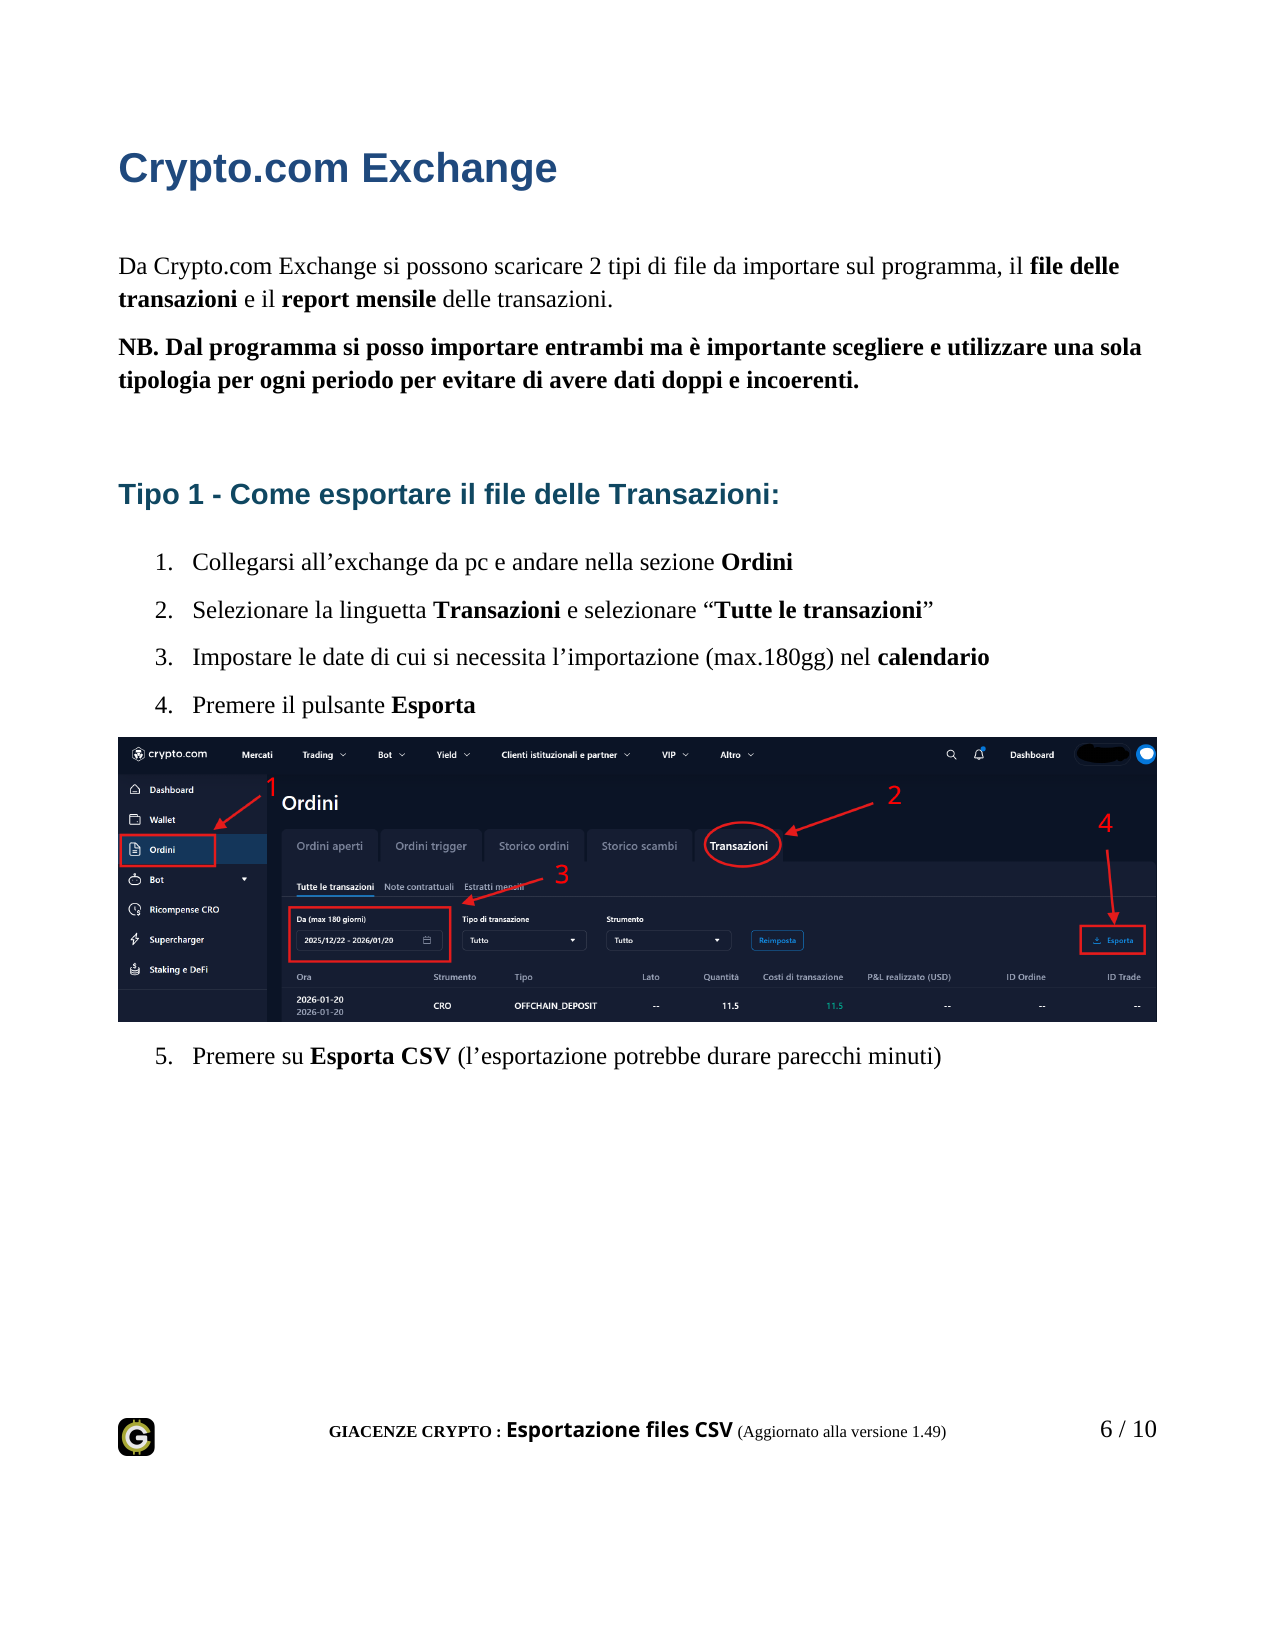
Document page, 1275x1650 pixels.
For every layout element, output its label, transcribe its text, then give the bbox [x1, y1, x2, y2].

text Da Crypto.com Exchange si possono scaricare 2 tipi di file da importare sul programma, il file delle transazioni e il report mensile delle transazioni. [118, 251, 1157, 313]
picture [118, 737, 1157, 1022]
list Premere su Esporta CSV (l’esportazione potrebbe durare parecchi minuti) [154, 1041, 1157, 1069]
picture [118, 1418, 155, 1456]
list Collegarsi all’exchange da pc e andare nella sezione Ordini [154, 547, 1157, 576]
text Tipo 1 - Come esportare il file delle Transazioni: [118, 477, 1157, 510]
subtitle Crypto.com Exchange [118, 143, 1157, 191]
list Premere il pulsante Esporta [154, 690, 1157, 719]
list Selezionare la linguetta Transazioni e selezionare “Tutte le transazioni” [154, 595, 1157, 624]
list Impostare le date di cui si necessita l’importazione (max.180gg) nel calendario [154, 642, 1157, 671]
text NB. Dal programma si posso importare entrambi ma è importante scegliere e utilizzare una sola tipologia per ogni periodo per evitare di avere dati doppi e incoerenti. [118, 332, 1157, 393]
